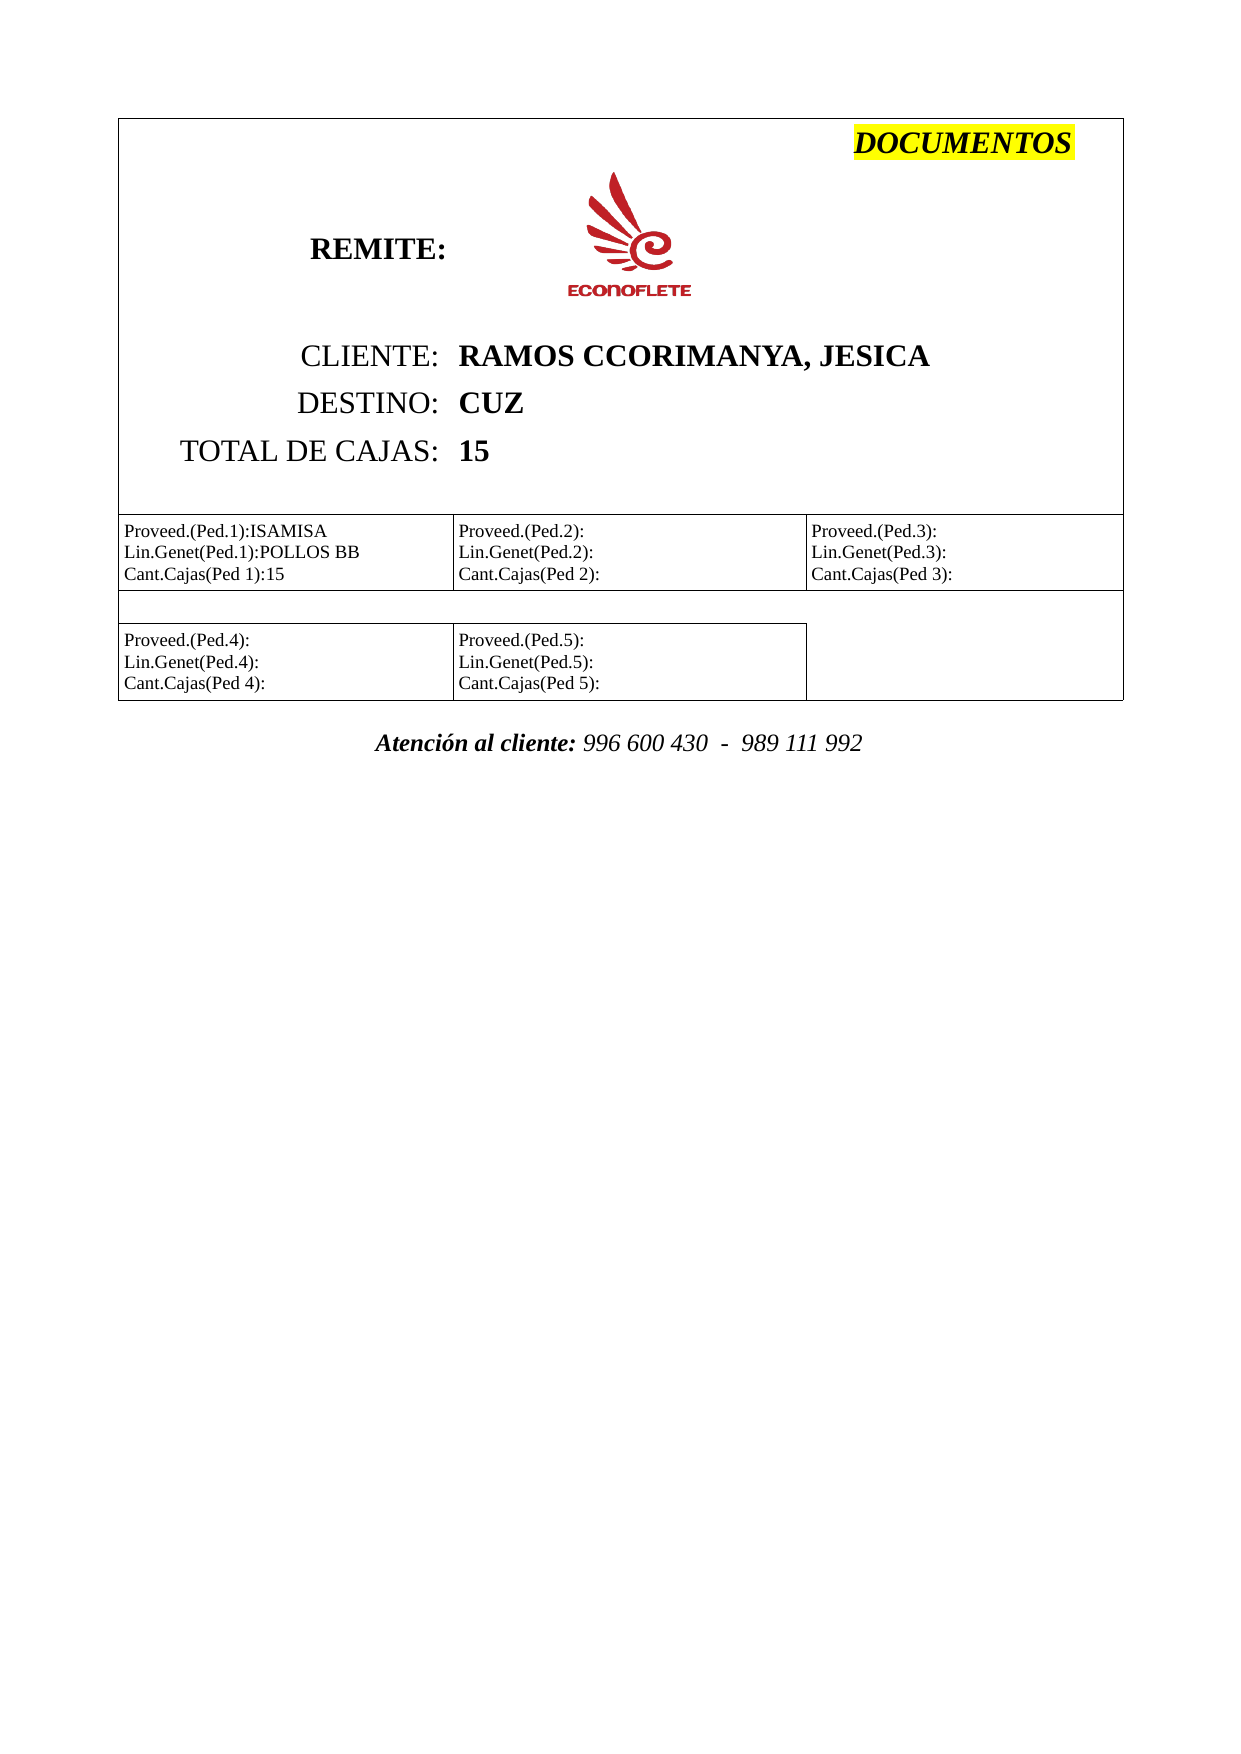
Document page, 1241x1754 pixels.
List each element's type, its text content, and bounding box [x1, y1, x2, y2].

table_cell [453, 591, 806, 623]
table_cell REMITE: [119, 166, 453, 332]
table_header DOCUMENTOS [806, 119, 1123, 166]
table_cell Proveed.(Ped.1):ISAMISA Lin.Genet(Ped.1):POLLOS BB Cant.Cajas(Ped 1):15 [119, 515, 453, 590]
table_cell [806, 166, 1123, 332]
table_cell DESTINO: [119, 379, 453, 426]
table_cell Proveed.(Ped.5): Lin.Genet(Ped.5): Cant.Cajas(Ped 5): [454, 624, 806, 699]
table_cell [806, 379, 1123, 426]
table_cell [453, 474, 806, 514]
table_cell [806, 474, 1123, 514]
table_header [119, 119, 453, 166]
table_cell 15 [453, 426, 1123, 474]
table_cell TOTAL DE CAJAS: [119, 426, 453, 474]
table_cell [119, 474, 453, 514]
table_cell CUZ [453, 379, 806, 426]
table_cell [807, 623, 1123, 699]
table_cell RAMOS CCORIMANYA, JESICA [453, 332, 1123, 379]
table_cell Proveed.(Ped.3): Lin.Genet(Ped.3): Cant.Cajas(Ped 3): [807, 515, 1123, 590]
table_cell CLIENTE: [119, 332, 453, 379]
table_cell [119, 591, 453, 623]
table_header [453, 119, 806, 166]
text Atención al cliente: 996 600 430 - 989 111 992 [118, 728, 1122, 757]
table_cell Proveed.(Ped.2): Lin.Genet(Ped.2): Cant.Cajas(Ped 2): [454, 515, 806, 590]
table_cell [806, 591, 1123, 623]
table_cell [453, 166, 806, 332]
picture [552, 171, 707, 297]
table_cell Proveed.(Ped.4): Lin.Genet(Ped.4): Cant.Cajas(Ped 4): [119, 624, 453, 699]
